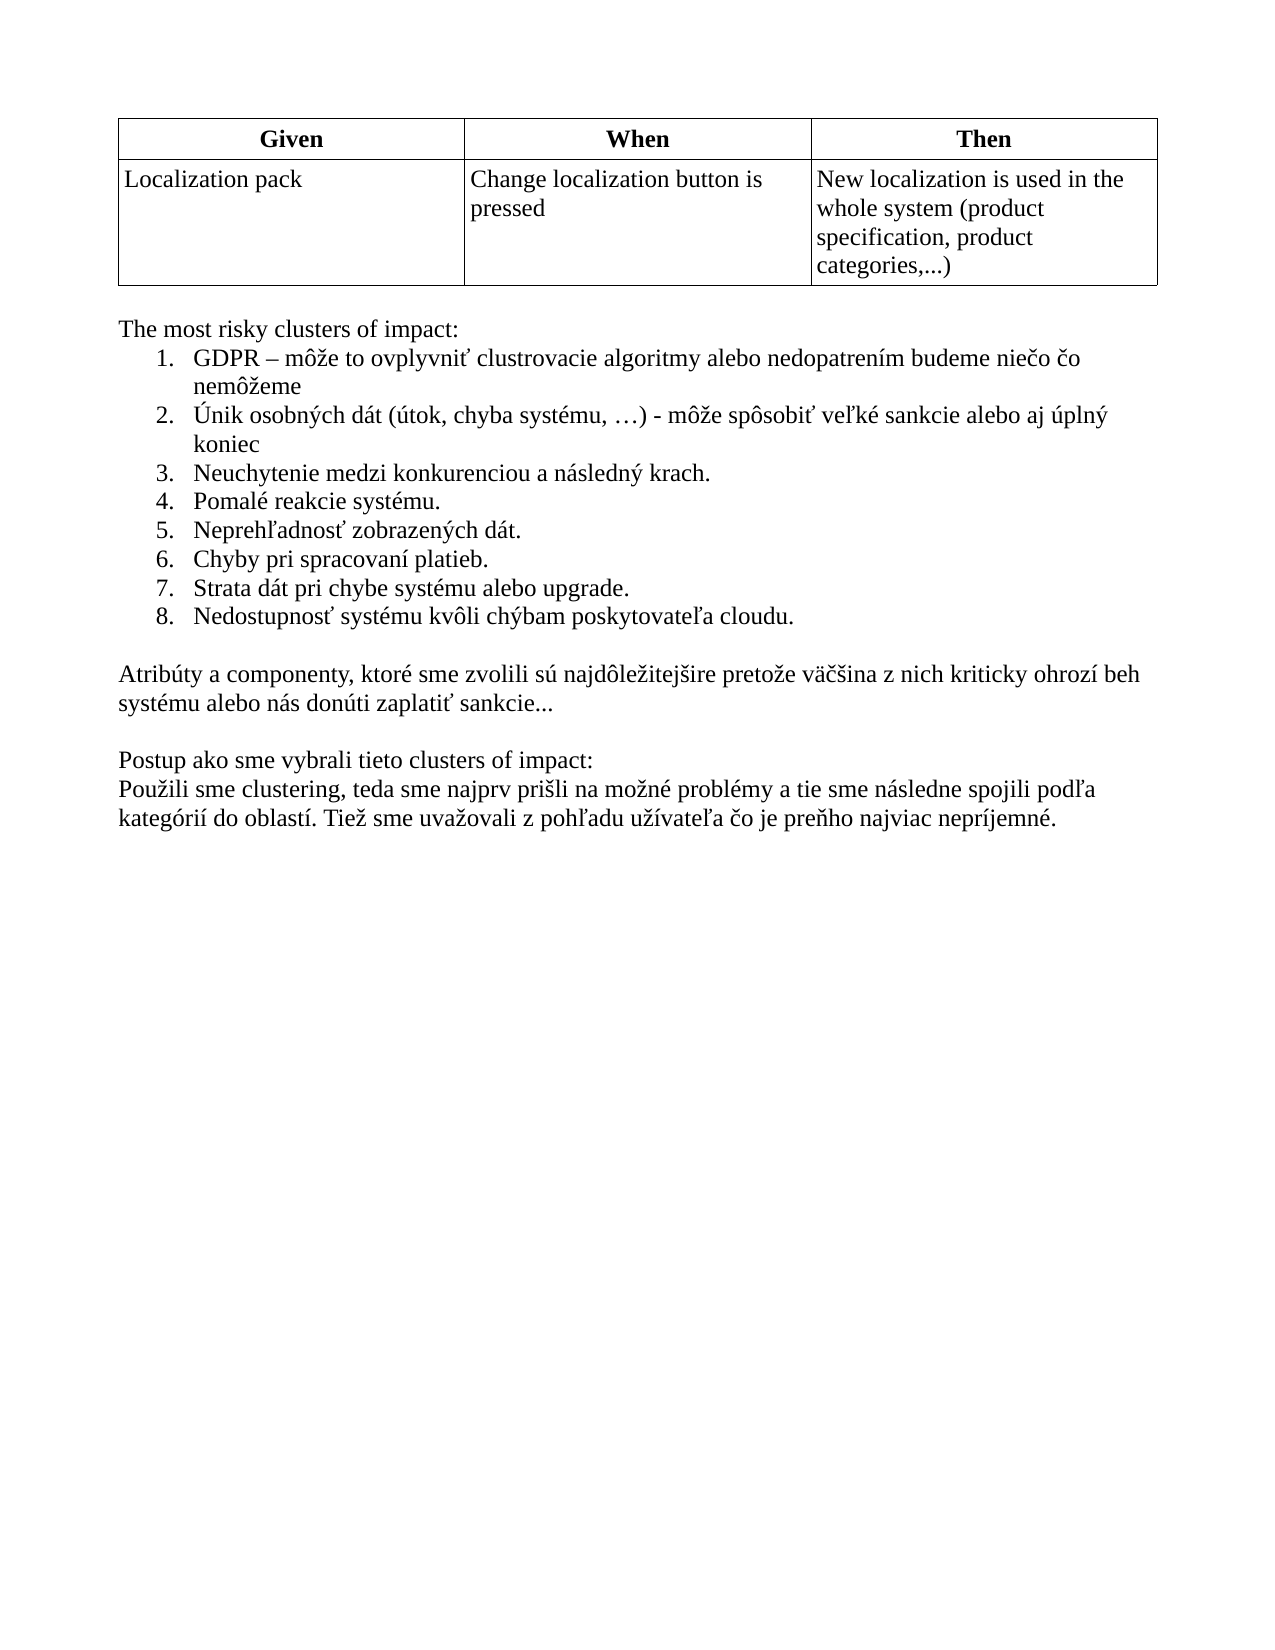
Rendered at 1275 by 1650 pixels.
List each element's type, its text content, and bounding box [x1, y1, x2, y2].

text Použili sme clustering, teda sme najprv prišli na možné problémy a tie sme následne spojili podľa kategórií do oblastí. Tiež sme uvažovali z pohľadu užívateľa čo je preňho najviac nepríjemné. [118, 774, 1157, 831]
table_cell Change localization button is pressed [465, 160, 811, 285]
list Neuchytenie medzi konkurenciou a následný krach. [156, 458, 1157, 486]
text Postup ako sme vybrali tieto clusters of impact: [118, 745, 1157, 774]
table_header When [465, 119, 811, 158]
table_cell New localization is used in the whole system (product specification, product categories,...) [812, 160, 1157, 285]
table_header Given [119, 119, 464, 158]
list Strata dát pri chybe systému alebo upgrade. [156, 573, 1157, 601]
table_header Then [812, 119, 1157, 158]
list GDPR – môže to ovplyvniť clustrovacie algoritmy alebo nedopatrením budeme niečo čo nemôžeme [156, 343, 1157, 400]
table_cell Localization pack [119, 160, 464, 285]
text Atribúty a componenty, ktoré sme zvolili sú najdôležitejšire pretože väčšina z nich kriticky ohrozí beh systému alebo nás donúti zaplatiť sankcie... [118, 659, 1157, 716]
list Chyby pri spracovaní platieb. [156, 544, 1157, 573]
text The most risky clusters of impact: [118, 314, 1157, 343]
list Nedostupnosť systému kvôli chýbam poskytovateľa cloudu. [156, 601, 1157, 630]
list Pomalé reakcie systému. [156, 486, 1157, 515]
list Únik osobných dát (útok, chyba systému, …) - môže spôsobiť veľké sankcie alebo aj úplný koniec [156, 400, 1157, 458]
list Neprehľadnosť zobrazených dát. [156, 515, 1157, 544]
